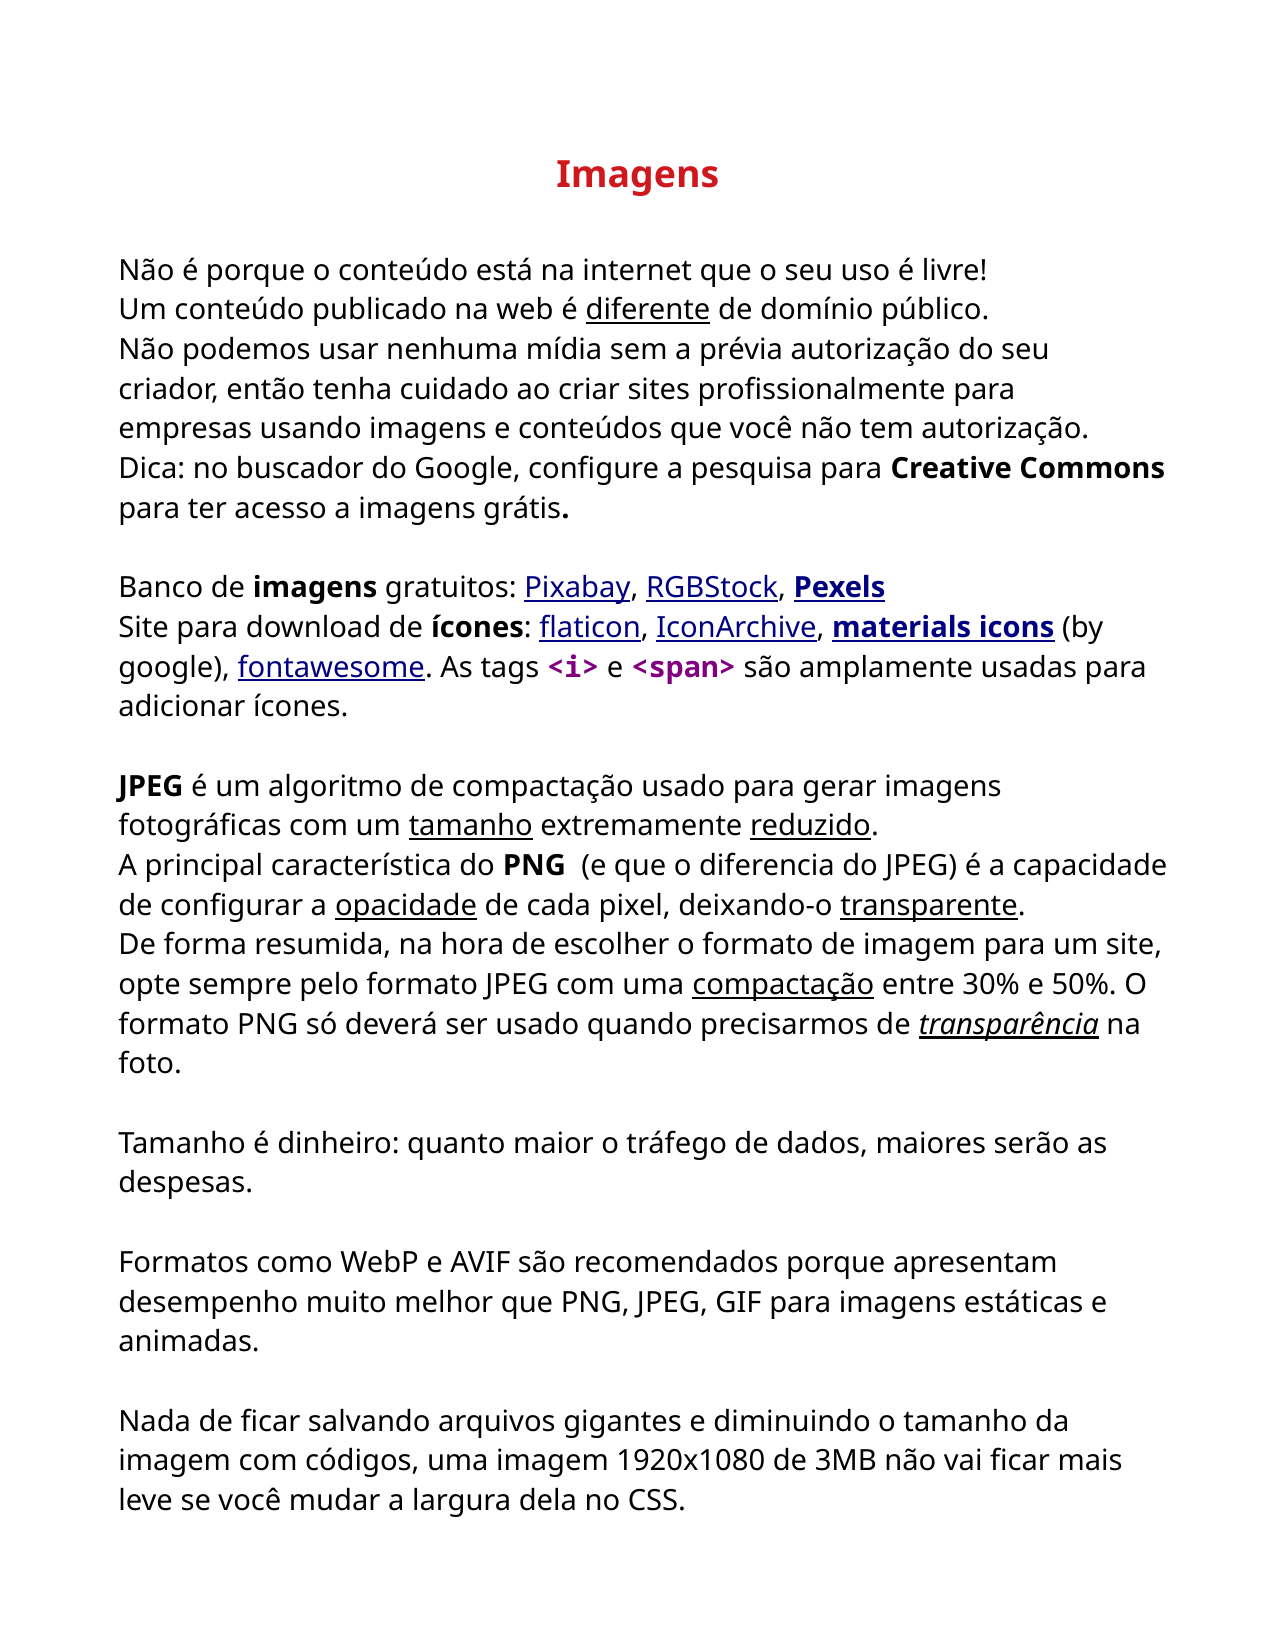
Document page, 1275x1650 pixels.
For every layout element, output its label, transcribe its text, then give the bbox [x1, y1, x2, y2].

text Não é porque o conteúdo está na internet que o seu uso é livre! [118, 249, 1198, 289]
text Dica: no buscador do Google, configure a pesquisa para Creative Commons para ter acesso a imagens grátis. [118, 447, 1198, 527]
text De forma resumida, na hora de escolher o formato de imagem para um site, opte sempre pelo formato JPEG com uma compactação entre 30% e 50%. O formato PNG só deverá ser usado quando precisarmos de transparência na foto. [118, 924, 1198, 1082]
text Não podemos usar nenhuma mídia sem a prévia autorização do seu criador, então tenha cuidado ao criar sites profissionalmente para empresas usando imagens e conteúdos que você não tem autorização. [118, 328, 1157, 447]
text Um conteúdo publicado na web é diferente de domínio público. [118, 289, 1198, 328]
text Tamanho é dinheiro: quanto maior o tráfego de dados, maiores serão as despesas. [118, 1122, 1198, 1201]
text Banco de imagens gratuitos: Pixabay, RGBStock, Pexels [118, 566, 1198, 606]
text Nada de ficar salvando arquivos gigantes e diminuindo o tamanho da imagem com códigos, uma imagem 1920x1080 de 3MB não vai ficar mais leve se você mudar a largura dela no CSS. [118, 1400, 1157, 1519]
text Site para download de ícones: flaticon, IconArchive, materials icons (by google), fontawesome. As tags <i> e <span> são amplamente usadas para adicionar ícones. [118, 606, 1198, 725]
text JPEG é um algoritmo de compactação usado para gerar imagens fotográficas com um tamanho extremamente reduzido. [118, 765, 1157, 844]
text Formatos como WebP e AVIF são recomendados porque apresentam desempenho muito melhor que PNG, JPEG, GIF para imagens estáticas e animadas. [118, 1241, 1198, 1360]
subtitle Imagens [118, 147, 1157, 198]
text A principal característica do PNG (e que o diferencia do JPEG) é a capacidade de configurar a opacidade de cada pixel, deixando-o transparente. [118, 844, 1198, 924]
